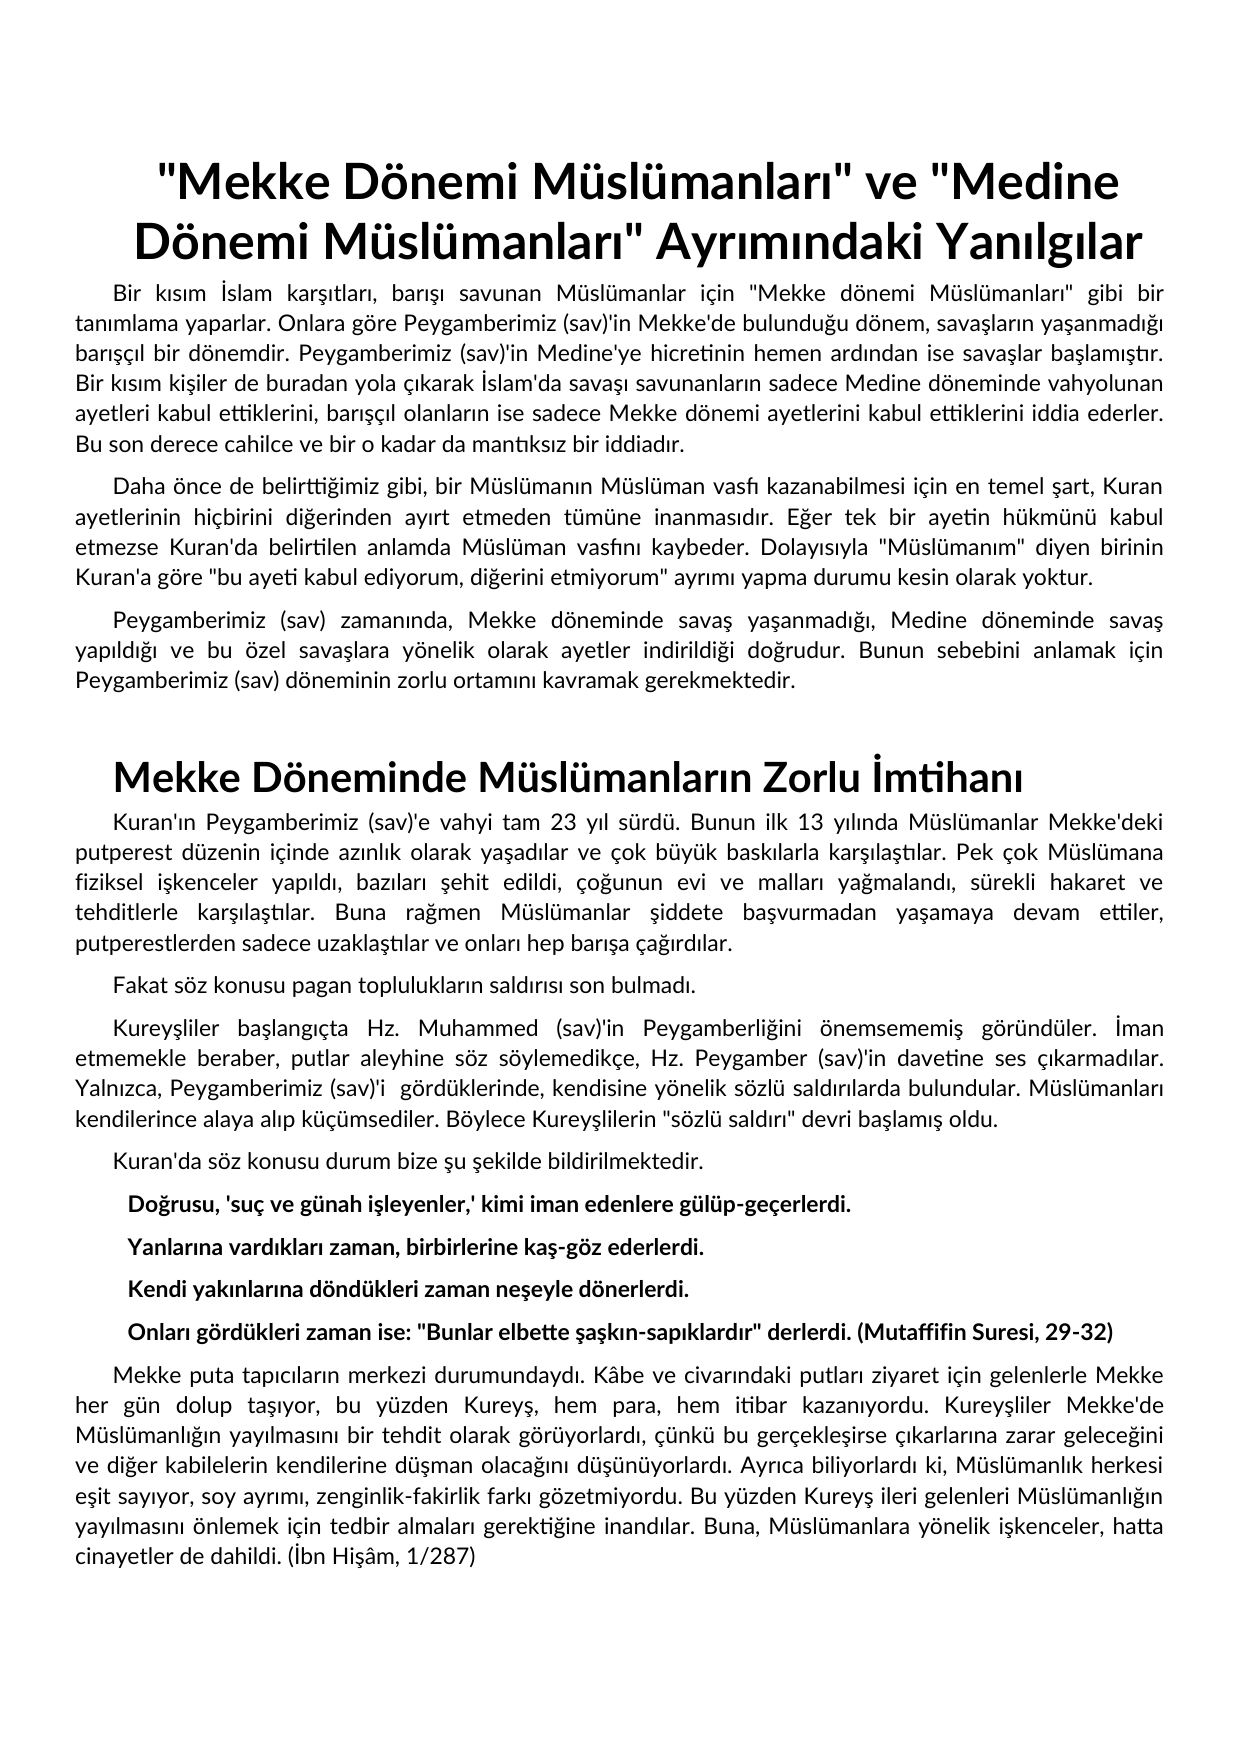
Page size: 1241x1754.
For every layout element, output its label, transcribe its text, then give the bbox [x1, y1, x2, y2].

text Daha önce de belirttiğimiz gibi, bir Müslümanın Müslüman vasfı kazanabilmesi için en temel şart, Kuran ayetlerinin hiçbirini diğerinden ayırt etmeden tümüne inanmasıdır. Eğer tek bir ayetin hükmünü kabul etmezse Kuran'da belirtilen anlamda Müslüman vasfını kaybeder. Dolayısıyla "Müslümanım" diyen birinin Kuran'a göre "bu ayeti kabul ediyorum, diğerini etmiyorum" ayrımı yapma durumu kesin olarak yoktur. [75, 472, 1165, 590]
text Kuran'ın Peygamberimiz (sav)'e vahyi tam 23 yıl sürdü. Bunun ilk 13 yılında Müslümanlar Mekke'deki putperest düzenin içinde azınlık olarak yaşadılar ve çok büyük baskılarla karşılaştılar. Pek çok Müslümana fiziksel işkenceler yapıldı, bazıları şehit edildi, çoğunun evi ve malları yağmalandı, sürekli hakaret ve tehditlerle karşılaştılar. Buna rağmen Müslümanlar şiddete başvurmadan yaşamaya devam ettiler, putperestlerden sadece uzaklaştılar ve onları hep barışa çağırdılar. [75, 807, 1165, 956]
text Yanlarına vardıkları zaman, birbirlerine kaş-göz ederlerdi. [127, 1232, 1143, 1260]
text Bir kısım İslam karşıtları, barışı savunan Müslümanlar için "Mekke dönemi Müslümanları" gibi bir tanımlama yaparlar. Onlara göre Peygamberimiz (sav)'in Mekke'de bulunduğu dönem, savaşların yaşanmadığı barışçıl bir dönemdir. Peygamberimiz (sav)'in Medine'ye hicretinin hemen ardından ise savaşlar başlamıştır. Bir kısım kişiler de buradan yola çıkarak İslam'da savaşı savunanların sadece Medine döneminde vahyolunan ayetleri kabul ettiklerini, barışçıl olanların ise sadece Mekke dönemi ayetlerini kabul ettiklerini iddia ederler. Bu son derece cahilce ve bir o kadar da mantıksız bir iddiadır. [75, 278, 1165, 457]
subtitle "Mekke Dönemi Müslümanları" ve "Medine Dönemi Müslümanları" Ayrımındaki Yanılgılar [112, 150, 1165, 270]
text Mekke puta tapıcıların merkezi durumundaydı. Kâbe ve civarındaki putları ziyaret için gelenlerle Mekke her gün dolup taşıyor, bu yüzden Kureyş, hem para, hem itibar kazanıyordu. Kureyşliler Mekke'de Müslümanlığın yayılmasını bir tehdit olarak görüyorlardı, çünkü bu gerçekleşirse çıkarlarına zarar geleceğini ve diğer kabilelerin kendilerine düşman olacağını düşünüyorlardı. Ayrıca biliyorlardı ki, Müslümanlık herkesi eşit sayıyor, soy ayrımı, zenginlik-fakirlik farkı gözetmiyordu. Bu yüzden Kureyş ileri gelenleri Müslümanlığın yayılmasını önlemek için tedbir almaları gerektiğine inandılar. Buna, Müslümanlara yönelik işkenceler, hatta cinayetler de dahildi. (İbn Hişâm, 1/287) [75, 1361, 1165, 1569]
text Kendi yakınlarına döndükleri zaman neşeyle dönerlerdi. [127, 1275, 1143, 1303]
text Kureyşliler başlangıçta Hz. Muhammed (sav)'in Peygamberliğini önemsememiş göründüler. İman etmemekle beraber, putlar aleyhine söz söylemedikçe, Hz. Peygamber (sav)'in davetine ses çıkarmadılar. Yalnızca, Peygamberimiz (sav)'i gördüklerinde, kendisine yönelik sözlü saldırılarda bulundular. Müslümanları kendilerince alaya alıp küçümsediler. Böylece Kureyşlilerin "sözlü saldırı" devri başlamış oldu. [75, 1014, 1165, 1132]
text Kuran'da söz konusu durum bize şu şekilde bildirilmektedir. [75, 1147, 1165, 1174]
text Onları gördükleri zaman ise: "Bunlar elbette şaşkın-sapıklardır" derlerdi. (Mutaffifin Suresi, 29-32) [127, 1318, 1143, 1345]
text Fakat söz konusu pagan toplulukların saldırısı son bulmadı. [75, 971, 1165, 998]
text Doğrusu, 'suç ve günah işleyenler,' kimi iman edenlere gülüp-geçerlerdi. [127, 1190, 1143, 1217]
subtitle Mekke Döneminde Müslümanların Zorlu İmtihanı [112, 751, 1165, 801]
text Peygamberimiz (sav) zamanında, Mekke döneminde savaş yaşanmadığı, Medine döneminde savaş yapıldığı ve bu özel savaşlara yönelik olarak ayetler indirildiği doğrudur. Bunun sebebini anlamak için Peygamberimiz (sav) döneminin zorlu ortamını kavramak gerekmektedir. [75, 605, 1165, 693]
